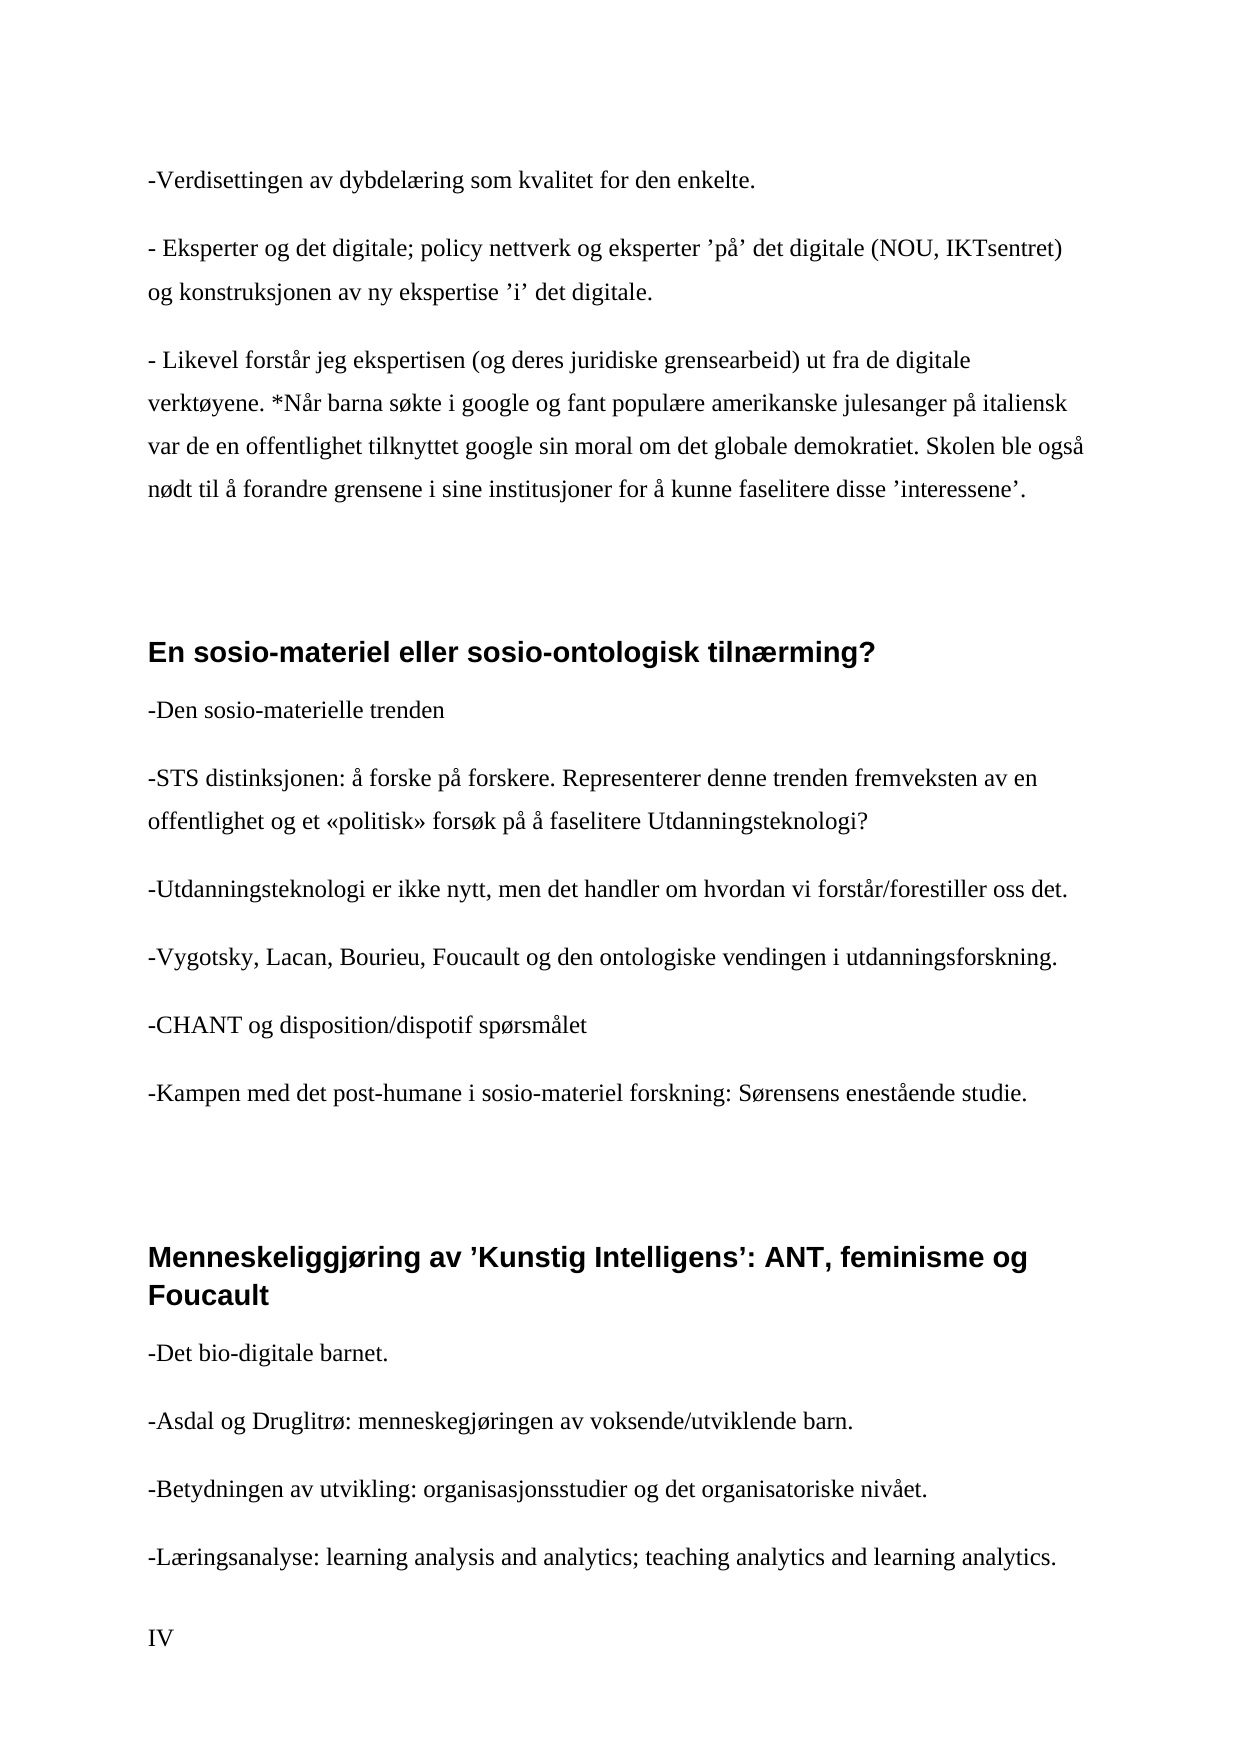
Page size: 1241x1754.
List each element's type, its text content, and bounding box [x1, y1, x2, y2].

text -Kampen med det post-humane i sosio-materiel forskning: Sørensens enestående studie. [148, 1078, 1092, 1107]
subtitle Menneskeliggjøring av ’Kunstig Intelligens’: ANT, feminisme og Foucault [148, 1240, 1092, 1312]
text -Utdanningsteknologi er ikke nytt, men det handler om hvordan vi forstår/forestiller oss det. [148, 874, 1092, 903]
text -Vygotsky, Lacan, Bourieu, Foucault og den ontologiske vendingen i utdanningsforskning. [148, 942, 1092, 971]
text -Det bio-digitale barnet. [148, 1338, 1092, 1366]
text -Verdisettingen av dybdelæring som kvalitet for den enkelte. [148, 165, 1092, 194]
text -CHANT og disposition/dispotif spørsmålet [148, 1010, 1092, 1039]
text -Den sosio-materielle trenden [148, 695, 1092, 723]
text - Likevel forstår jeg ekspertisen (og deres juridiske grensearbeid) ut fra de digitale verktøyene. *Når barna søkte i google og fant populære amerikanske julesanger på italiensk var de en offentlighet tilknyttet google sin moral om det globale demokratiet. Skolen ble også nødt til å forandre grensene i sine institusjoner for å kunne faselitere disse ’interessene’. [148, 345, 1092, 503]
text -Betydningen av utvikling: organisasjonsstudier og det organisatoriske nivået. [148, 1474, 1092, 1503]
subtitle En sosio-materiel eller sosio-ontologisk tilnærming? [148, 635, 1092, 669]
text -STS distinksjonen: å forske på forskere. Representerer denne trenden fremveksten av en offentlighet og et «politisk» forsøk på å faselitere Utdanningsteknologi? [148, 763, 1092, 835]
text -Asdal og Druglitrø: menneskegjøringen av voksende/utviklende barn. [148, 1406, 1092, 1434]
text - Eksperter og det digitale; policy nettverk og eksperter ’på’ det digitale (NOU, IKTsentret) og konstruksjonen av ny ekspertise ’i’ det digitale. [148, 233, 1092, 305]
text -Læringsanalyse: learning analysis and analytics; teaching analytics and learning analytics. [148, 1542, 1092, 1571]
